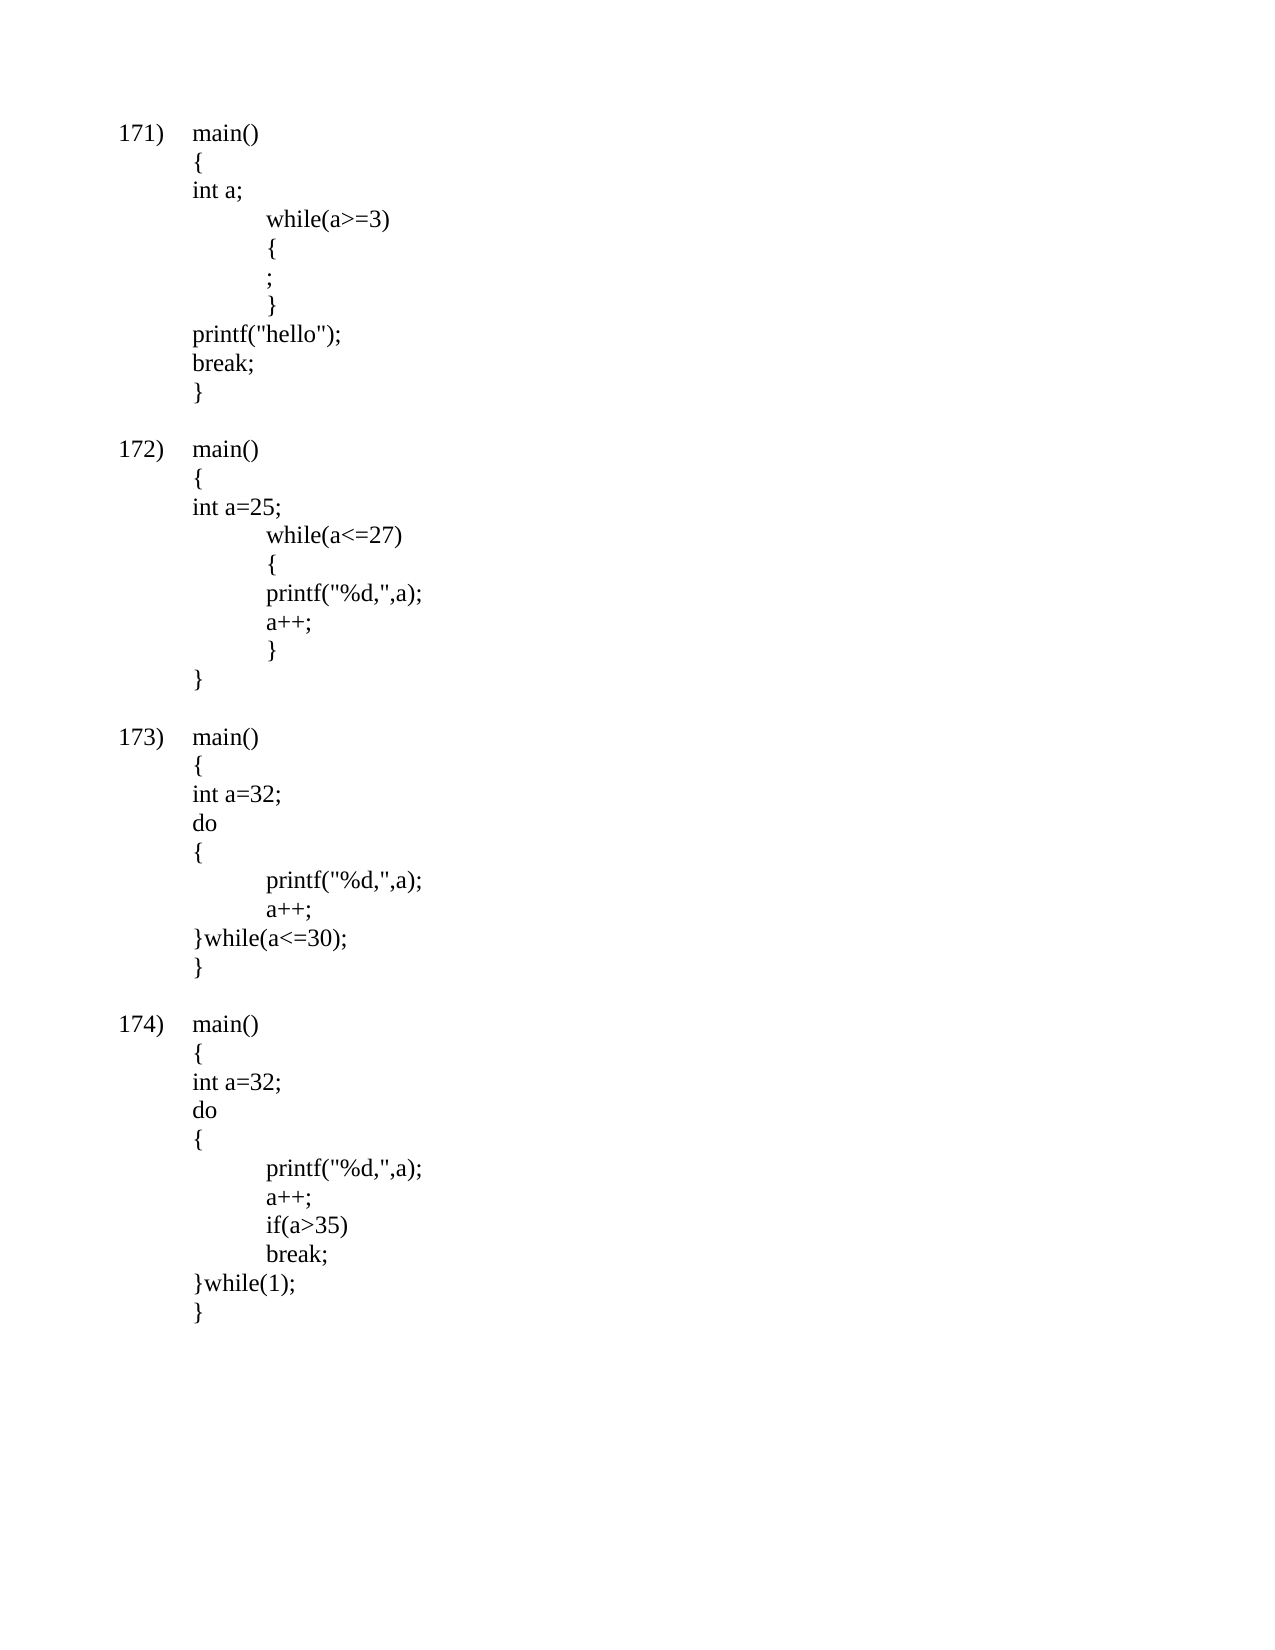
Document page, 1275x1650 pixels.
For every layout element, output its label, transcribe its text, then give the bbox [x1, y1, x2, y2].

text int a; [118, 176, 1157, 204]
text } [118, 291, 1157, 319]
text { [118, 147, 1157, 176]
text printf("hello"); [118, 319, 1157, 348]
text { [118, 1124, 1157, 1153]
text }while(1); [118, 1268, 1157, 1297]
text } [118, 1297, 1157, 1326]
text while(a<=27) [118, 521, 1157, 549]
text printf("%d,",a); [118, 866, 1157, 894]
text break; [118, 348, 1157, 377]
text } [118, 377, 1157, 406]
text printf("%d,",a); [118, 1153, 1157, 1182]
text } [118, 664, 1157, 693]
text 173) main() [118, 722, 1157, 751]
text } [118, 952, 1157, 981]
text a++; [118, 607, 1157, 636]
text { [118, 549, 1157, 578]
text int a=25; [118, 492, 1157, 521]
text do [118, 1096, 1157, 1124]
text 174) main() [118, 1009, 1157, 1038]
text break; [118, 1239, 1157, 1268]
text { [118, 233, 1157, 262]
text do [118, 808, 1157, 837]
text }while(a<=30); [118, 923, 1157, 952]
text 172) main() [118, 434, 1157, 463]
text { [118, 751, 1157, 779]
text { [118, 463, 1157, 492]
text a++; [118, 1182, 1157, 1211]
text { [118, 1038, 1157, 1067]
text int a=32; [118, 779, 1157, 808]
text { [118, 837, 1157, 866]
text } [118, 636, 1157, 664]
text 171) main() [118, 118, 1157, 147]
text int a=32; [118, 1067, 1157, 1096]
text while(a>=3) [118, 204, 1157, 233]
text ; [118, 262, 1157, 291]
text printf("%d,",a); [118, 578, 1157, 607]
text a++; [118, 894, 1157, 923]
text if(a>35) [118, 1211, 1157, 1239]
